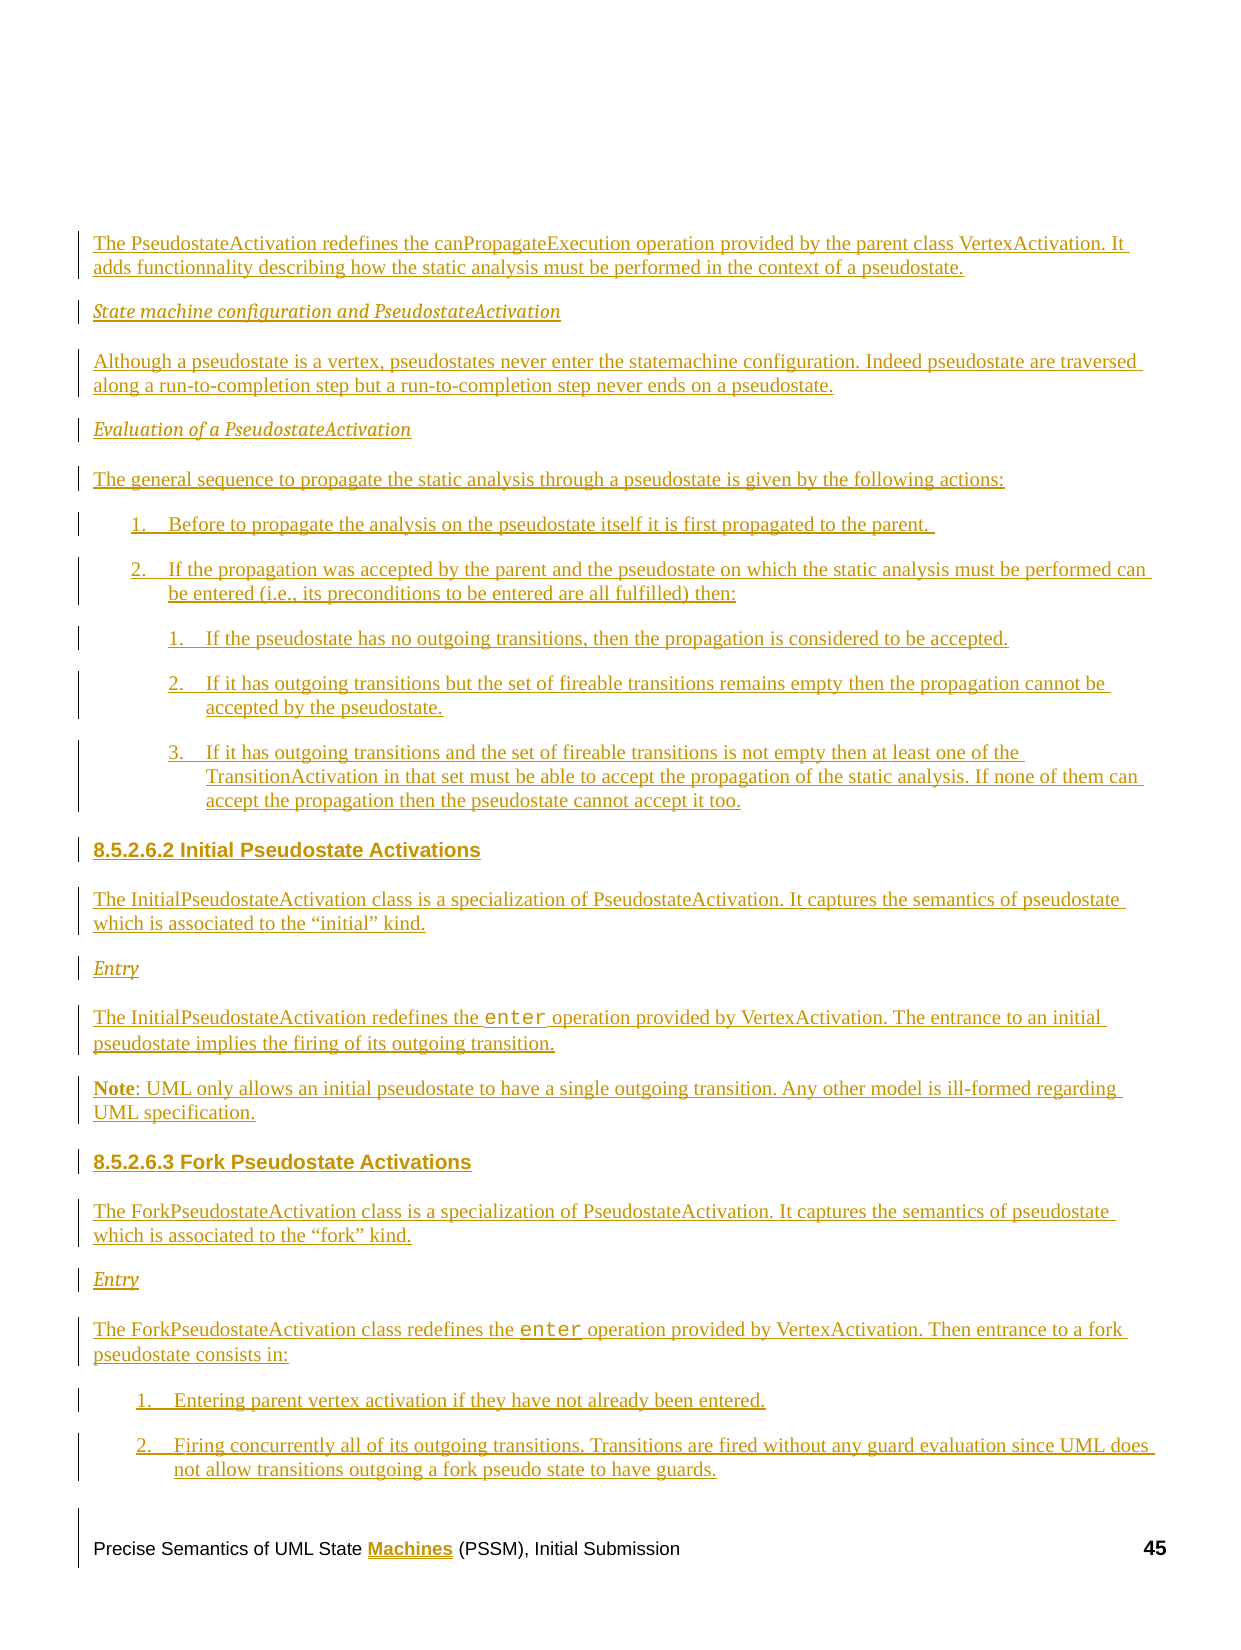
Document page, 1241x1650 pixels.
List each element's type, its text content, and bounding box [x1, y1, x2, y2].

text Note: UML only allows an initial pseudostate to have a single outgoing transition. Any other model is ill-formed regarding UML specification. [93, 1076, 1164, 1124]
subtitle Evaluation of a PseudostateActivation [93, 418, 1164, 442]
list If it has outgoing transitions and the set of fireable transitions is not empty then at least one of the TransitionActivation in that set must be able to accept the propagation of the static analysis. If none of them can accept the propagation then the pseudostate cannot accept it too. [168, 740, 1164, 812]
text The InitialPseudostateActivation class is a specialization of PseudostateActivation. It captures the semantics of pseudostate which is associated to the “initial” kind. [93, 887, 1164, 935]
subtitle Entry [93, 956, 1164, 980]
list Firing concurrently all of its outgoing transitions. Transitions are fired without any guard evaluation since UML does not allow transitions outgoing a fork pseudo state to have guards. [136, 1433, 1164, 1481]
subtitle Fork Pseudostate Activations [93, 1149, 1164, 1174]
subtitle State machine configuration and PseudostateActivation [93, 300, 1164, 324]
subtitle Initial Pseudostate Activations [93, 837, 1164, 862]
list If it has outgoing transitions but the set of fireable transitions remains empty then the propagation cannot be accepted by the pseudostate. [168, 671, 1164, 719]
text The general sequence to propagate the static analysis through a pseudostate is given by the following actions: [93, 466, 1164, 491]
list If the propagation was accepted by the parent and the pseudostate on which the static analysis must be performed can be entered (i.e., its preconditions to be entered are all fulfilled) then: [131, 557, 1164, 605]
text The PseudostateActivation redefines the canPropagateExecution operation provided by the parent class VertexActivation. It adds functionnality describing how the static analysis must be performed in the context of a pseudostate. [93, 231, 1164, 279]
text The InitialPseudostateActivation redefines the enter operation provided by VertexActivation. The entrance to an initial pseudostate implies the firing of its outgoing transition. [93, 1005, 1164, 1055]
text Although a pseudostate is a vertex, pseudostates never enter the statemachine configuration. Indeed pseudostate are traversed along a run-to-completion step but a run-to-completion step never ends on a pseudostate. [93, 349, 1164, 397]
list Before to propagate the analysis on the pseudostate itself it is first propagated to the parent. [131, 512, 1164, 536]
text The ForkPseudostateActivation class is a specialization of PseudostateActivation. It captures the semantics of pseudostate which is associated to the “fork” kind. [93, 1199, 1164, 1247]
subtitle Entry [93, 1268, 1164, 1292]
list Entering parent vertex activation if they have not already been entered. [136, 1387, 1164, 1412]
text The ForkPseudostateActivation class redefines the enter operation provided by VertexActivation. Then entrance to a fork pseudostate consists in: [93, 1317, 1164, 1366]
list If the pseudostate has no outgoing transitions, then the propagation is considered to be accepted. [168, 626, 1164, 650]
